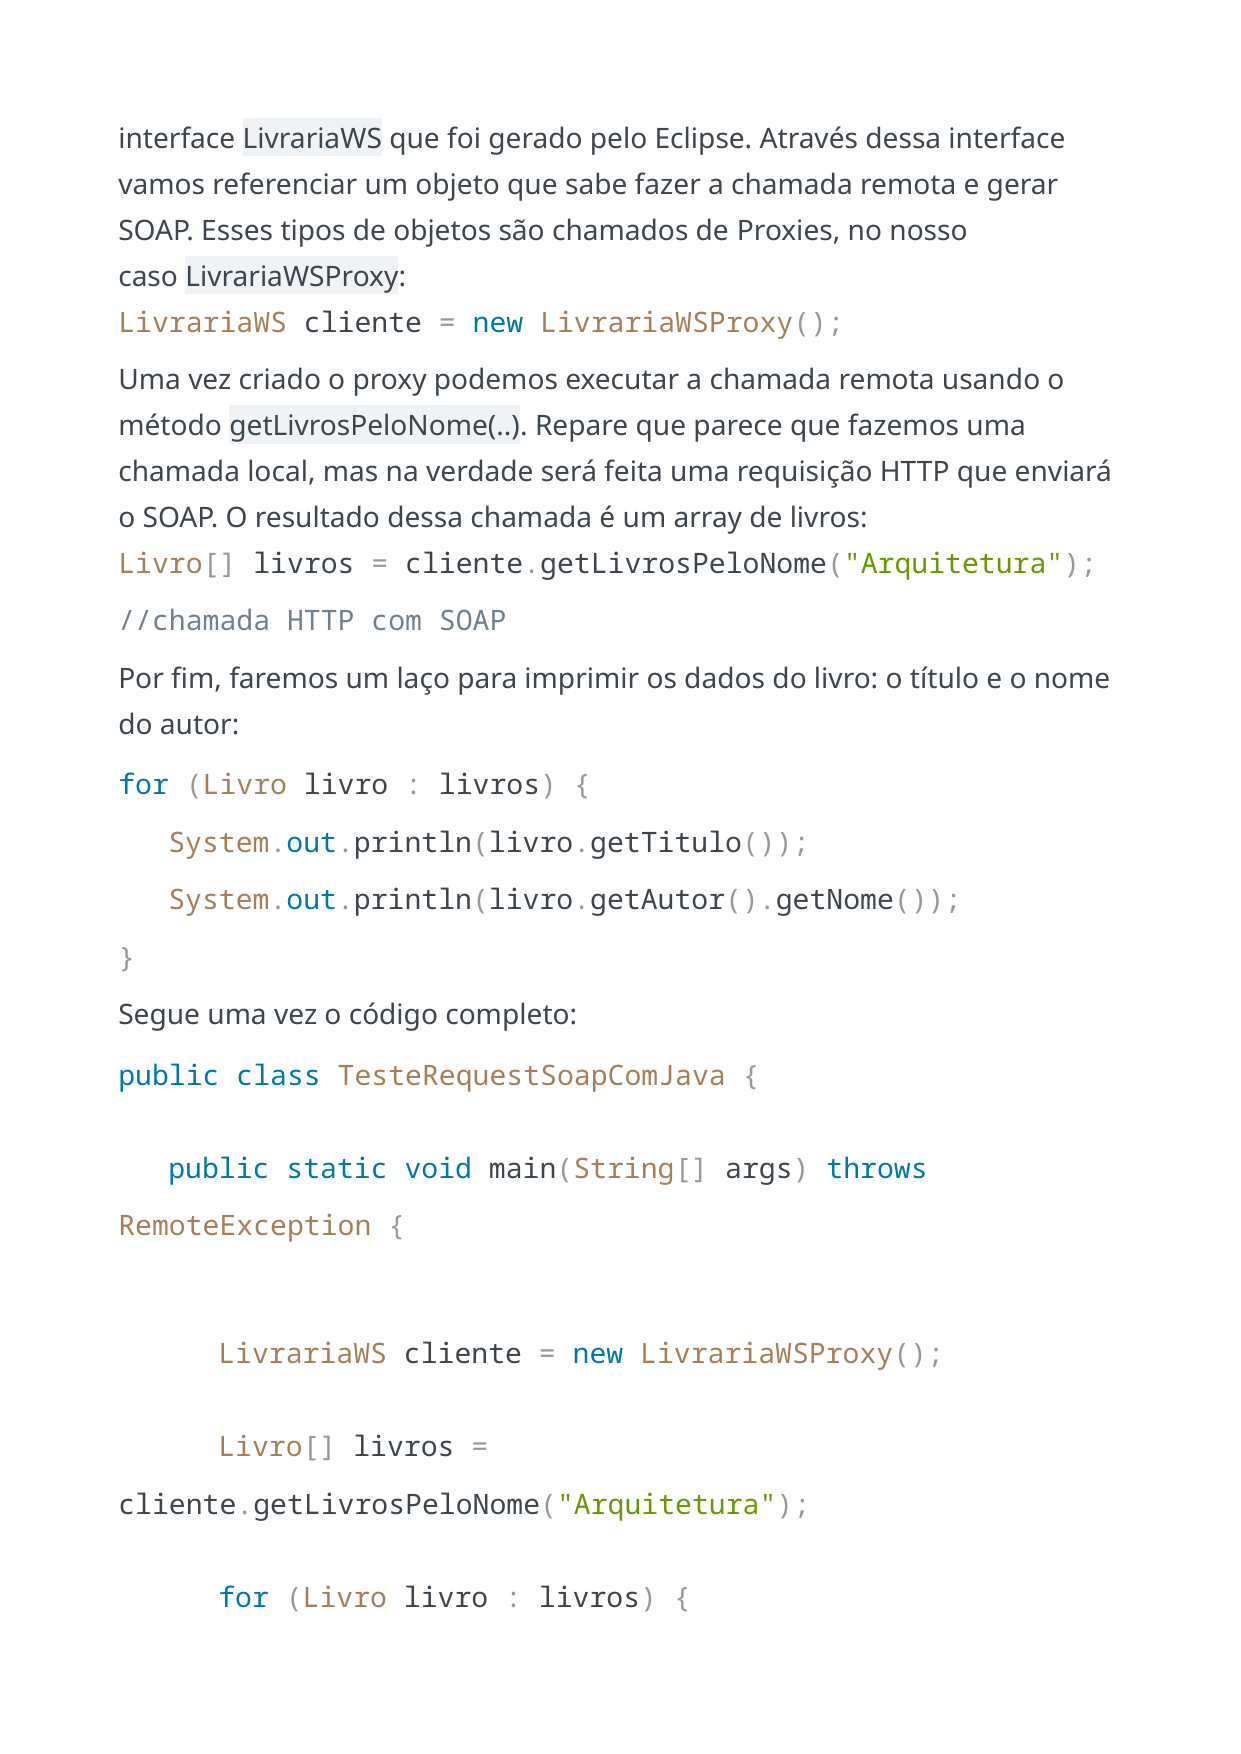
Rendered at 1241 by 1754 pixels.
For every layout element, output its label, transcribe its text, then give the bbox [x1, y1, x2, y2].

text } [118, 937, 1122, 975]
text LivrariaWS cliente = new LivrariaWSProxy(); [118, 1334, 1122, 1372]
text Segue uma vez o código completo: [118, 994, 1122, 1033]
text System.out.println(livro.getAutor().getNome()); [118, 879, 1122, 918]
text public class TesteRequestSoapComJava { [118, 1055, 1122, 1093]
text Por fim, faremos um laço para imprimir os dados do livro: o título e o nome do autor: [118, 658, 1122, 742]
text LivrariaWS cliente = new LivrariaWSProxy(); [118, 302, 1122, 340]
text Uma vez criado o proxy podemos executar a chamada remota usando o método getLivrosPeloNome(..). Repare que parece que fazemos uma chamada local, mas na verdade será feita uma requisição HTTP que enviará o SOAP. O resultado dessa chamada é um array de livros: [118, 359, 1122, 536]
text System.out.println(livro.getTitulo()); [118, 822, 1122, 860]
text for (Livro livro : livros) { [118, 764, 1122, 803]
text Livro[] livros = cliente.getLivrosPeloNome("Arquitetura"); [118, 1427, 1122, 1523]
text Livro[] livros = cliente.getLivrosPeloNome("Arquitetura"); //chamada HTTP com SOAP [118, 543, 1122, 639]
text public static void main(String[] args) throws RemoteException { [118, 1148, 1122, 1244]
text for (Livro livro : livros) { [118, 1577, 1122, 1616]
text interface LivrariaWS que foi gerado pelo Eclipse. Através dessa interface vamos referenciar um objeto que sabe fazer a chamada remota e gerar SOAP. Esses tipos de objetos são chamados de Proxies, no nosso caso LivrariaWSProxy: [118, 118, 1122, 294]
